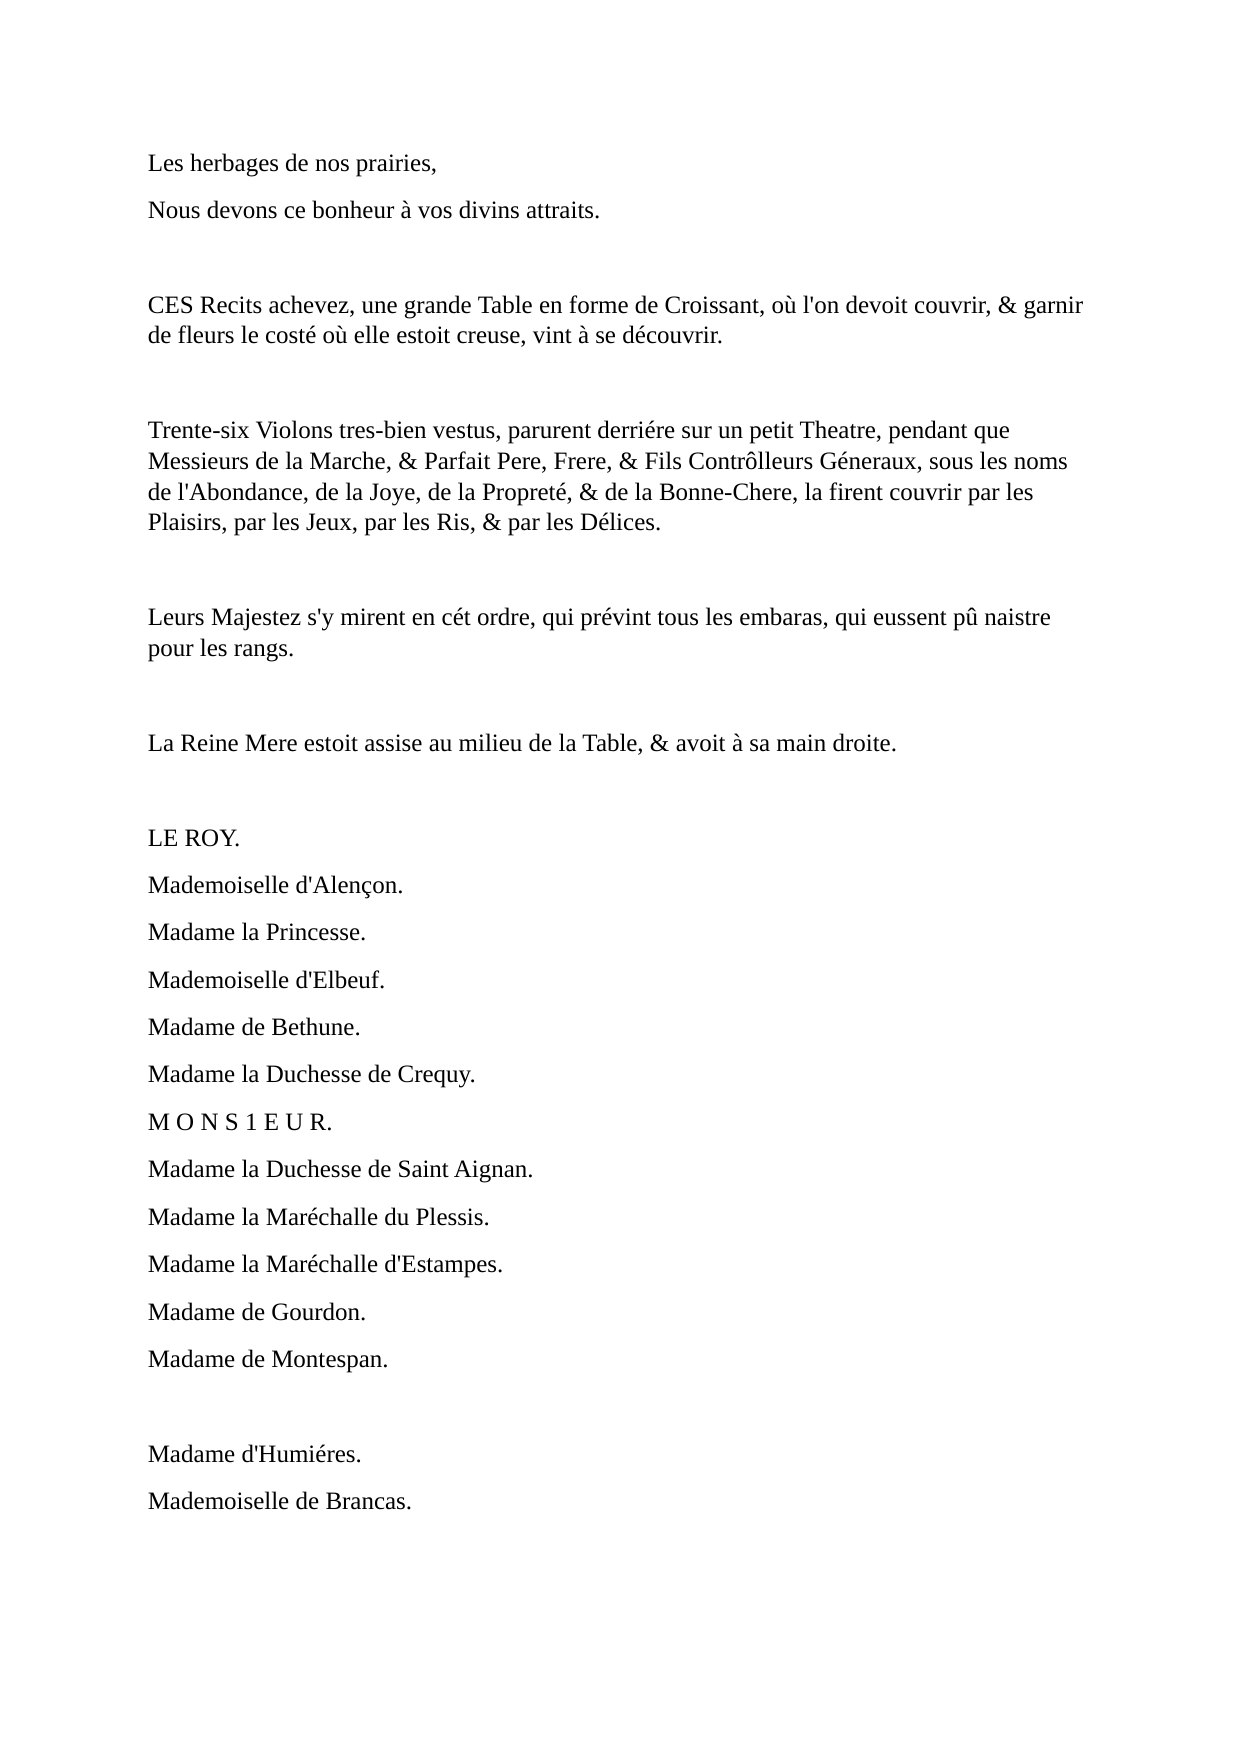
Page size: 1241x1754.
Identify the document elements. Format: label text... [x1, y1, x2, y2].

text Madame d'Humiéres. [148, 1439, 1093, 1467]
text LE ROY. [148, 823, 1093, 851]
text Les herbages de nos prairies, [148, 148, 1093, 176]
text Madame de Gourdon. [148, 1297, 1093, 1325]
text Mademoiselle d'Alençon. [148, 870, 1093, 899]
text Mademoiselle d'Elbeuf. [148, 965, 1093, 993]
text Madame de Montespan. [148, 1344, 1093, 1373]
text Leurs Majestez s'y mirent en cét ordre, qui prévint tous les embaras, qui eussent pû naistre pour les rangs. [148, 602, 1093, 662]
text Mademoiselle de Brancas. [148, 1486, 1093, 1515]
text Madame de Bethune. [148, 1012, 1093, 1041]
text Madame la Princesse. [148, 917, 1093, 946]
text Madame la Maréchalle du Plessis. [148, 1202, 1093, 1231]
text Madame la Duchesse de Saint Aignan. [148, 1154, 1093, 1183]
text Madame la Duchesse de Crequy. [148, 1059, 1093, 1088]
text Nous devons ce bonheur à vos divins attraits. [148, 195, 1093, 224]
text Trente-six Violons tres-bien vestus, parurent derriére sur un petit Theatre, pendant que Messieurs de la Marche, & Parfait Pere, Frere, & Fils Contrôlleurs Géneraux, sous les noms de l'Abondance, de la Joye, de la Propreté, & de la Bonne-Chere, la firent couvrir par les Plaisirs, par les Jeux, par les Ris, & par les Délices. [148, 415, 1093, 536]
text CES Recits achevez, une grande Table en forme de Croissant, où l'on devoit couvrir, & garnir de fleurs le costé où elle estoit creuse, vint à se découvrir. [148, 290, 1093, 349]
text Madame la Maréchalle d'Estampes. [148, 1249, 1093, 1278]
text La Reine Mere estoit assise au milieu de la Table, & avoit à sa main droite. [148, 728, 1093, 757]
text M O N S 1 E U R. [148, 1107, 1093, 1136]
